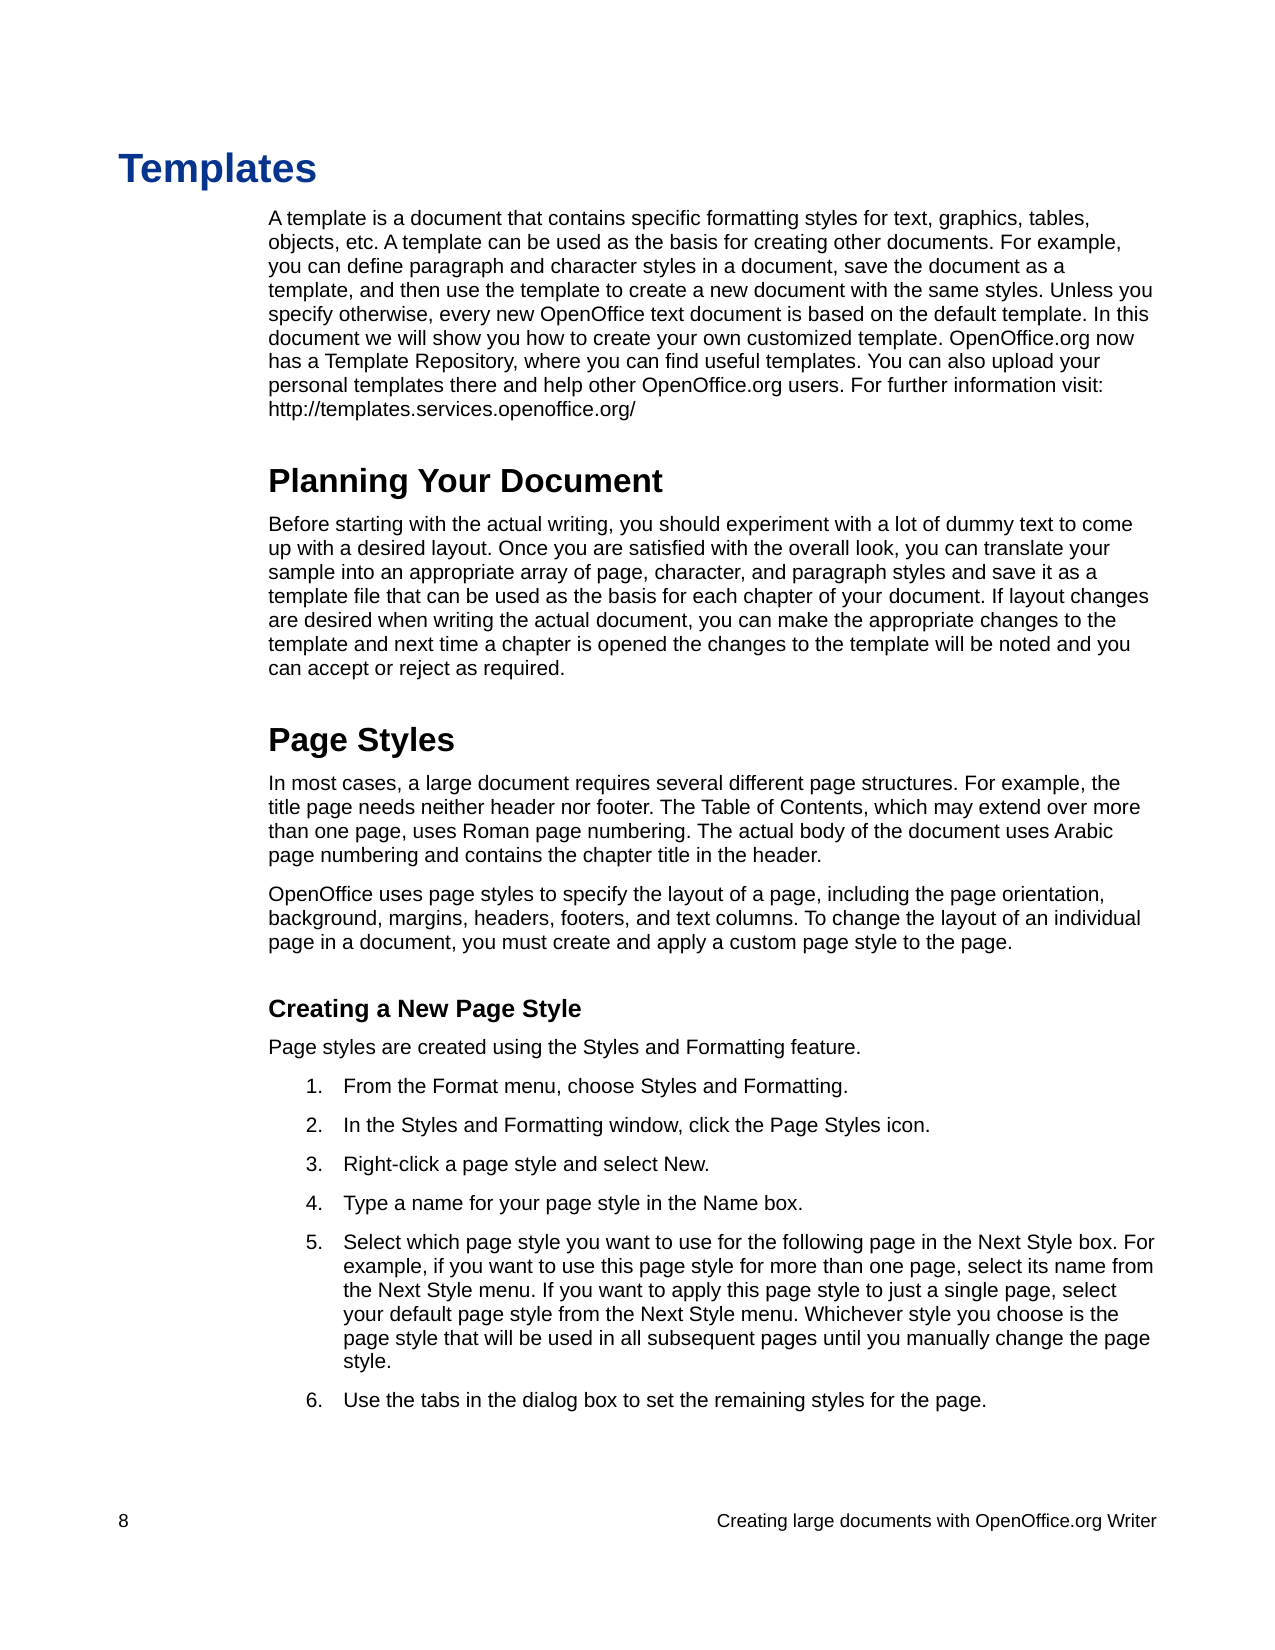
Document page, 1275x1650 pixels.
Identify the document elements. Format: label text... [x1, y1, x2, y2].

text OpenOffice uses page styles to specify the layout of a page, including the page orientation, background, margins, headers, footers, and text columns. To change the layout of an individual page in a document, you must create and apply a custom page style to the page. [268, 882, 1157, 953]
text Before starting with the actual writing, you should experiment with a lot of dummy text to come up with a desired layout. Once you are satisfied with the overall look, you can translate your sample into an appropriate array of page, character, and paragraph styles and save it as a template file that can be used as the basis for each chapter of your document. If layout changes are desired when writing the actual document, you can make the appropriate changes to the template and next time a chapter is opened the changes to the template will be noted and you can accept or reject as required. [268, 512, 1157, 680]
subtitle Planning Your Document [268, 461, 1157, 500]
list Type a name for your page style in the Name box. [306, 1191, 1157, 1214]
text Page styles are created using the Styles and Formatting feature. [268, 1035, 1157, 1059]
text In most cases, a large document requires several different page structures. For example, the title page needs neither header nor footer. The Table of Contents, which may extend over more than one page, uses Roman page numbering. The actual body of the document uses Arabic page numbering and contains the chapter title in the header. [268, 771, 1157, 867]
subtitle Creating a New Page Style [268, 993, 1157, 1022]
subtitle Page Styles [268, 720, 1157, 758]
list Right-click a page style and select New. [306, 1152, 1157, 1176]
list In the Styles and Formatting window, click the Page Styles icon. [306, 1113, 1157, 1137]
list Use the tabs in the dialog box to set the remaining styles for the page. [306, 1388, 1157, 1412]
subtitle Templates [118, 144, 1157, 191]
list Select which page style you want to use for the following page in the Next Style box. For example, if you want to use this page style for more than one page, select its name from the Next Style menu. If you want to apply this page style to just a single page, select your default page style from the Next Style menu. Whichever style you choose is the page style that will be used in all subsequent pages until you manually change the page style. [306, 1229, 1157, 1373]
list From the Format menu, choose Styles and Formatting. [306, 1074, 1157, 1098]
text A template is a document that contains specific formatting styles for text, graphics, tables, objects, etc. A template can be used as the basis for creating other documents. For example, you can define paragraph and character styles in a document, save the document as a template, and then use the template to create a new document with the same styles. Unless you specify otherwise, every new OpenOffice text document is based on the default template. In this document we will show you how to create your own customized template. OpenOffice.org now has a Template Repository, where you can find useful templates. You can also upload your personal templates there and help other OpenOffice.org users. For further information visit: http://templates.services.openoffice.org/ [268, 206, 1157, 421]
